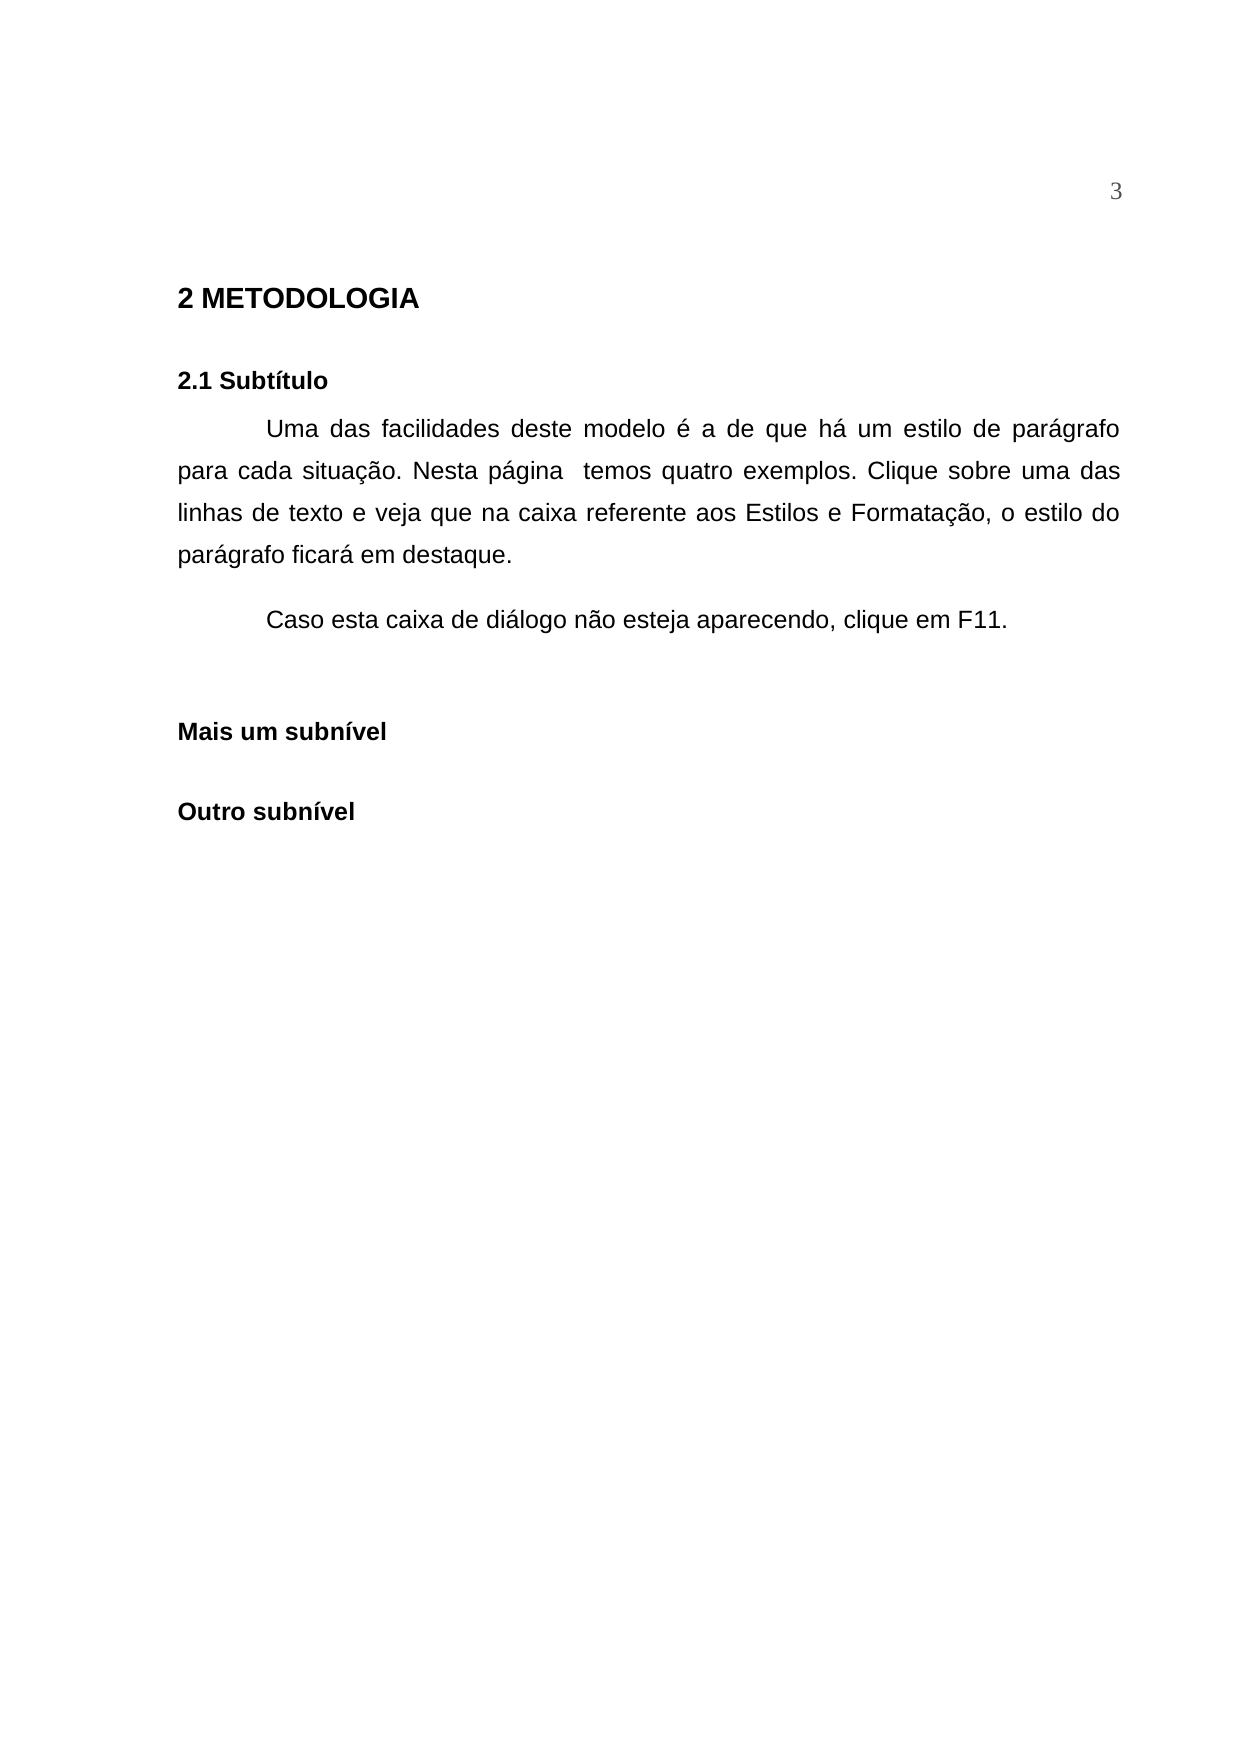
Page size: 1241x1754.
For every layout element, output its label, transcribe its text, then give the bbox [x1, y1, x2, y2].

text Caso esta caixa de diálogo não esteja aparecendo, clique em F11. [177, 606, 1122, 634]
subtitle Subtítulo [177, 367, 1122, 394]
text Outro subnível [177, 798, 1122, 826]
subtitle METODOLOGIA [177, 282, 1122, 314]
text Mais um subnível [177, 718, 1122, 746]
text Uma das facilidades deste modelo é a de que há um estilo de parágrafo para cada situação. Nesta página temos quatro exemplos. Clique sobre uma das linhas de texto e veja que na caixa referente aos Estilos e Formatação, o estilo do parágrafo ficará em destaque. [177, 415, 1122, 569]
